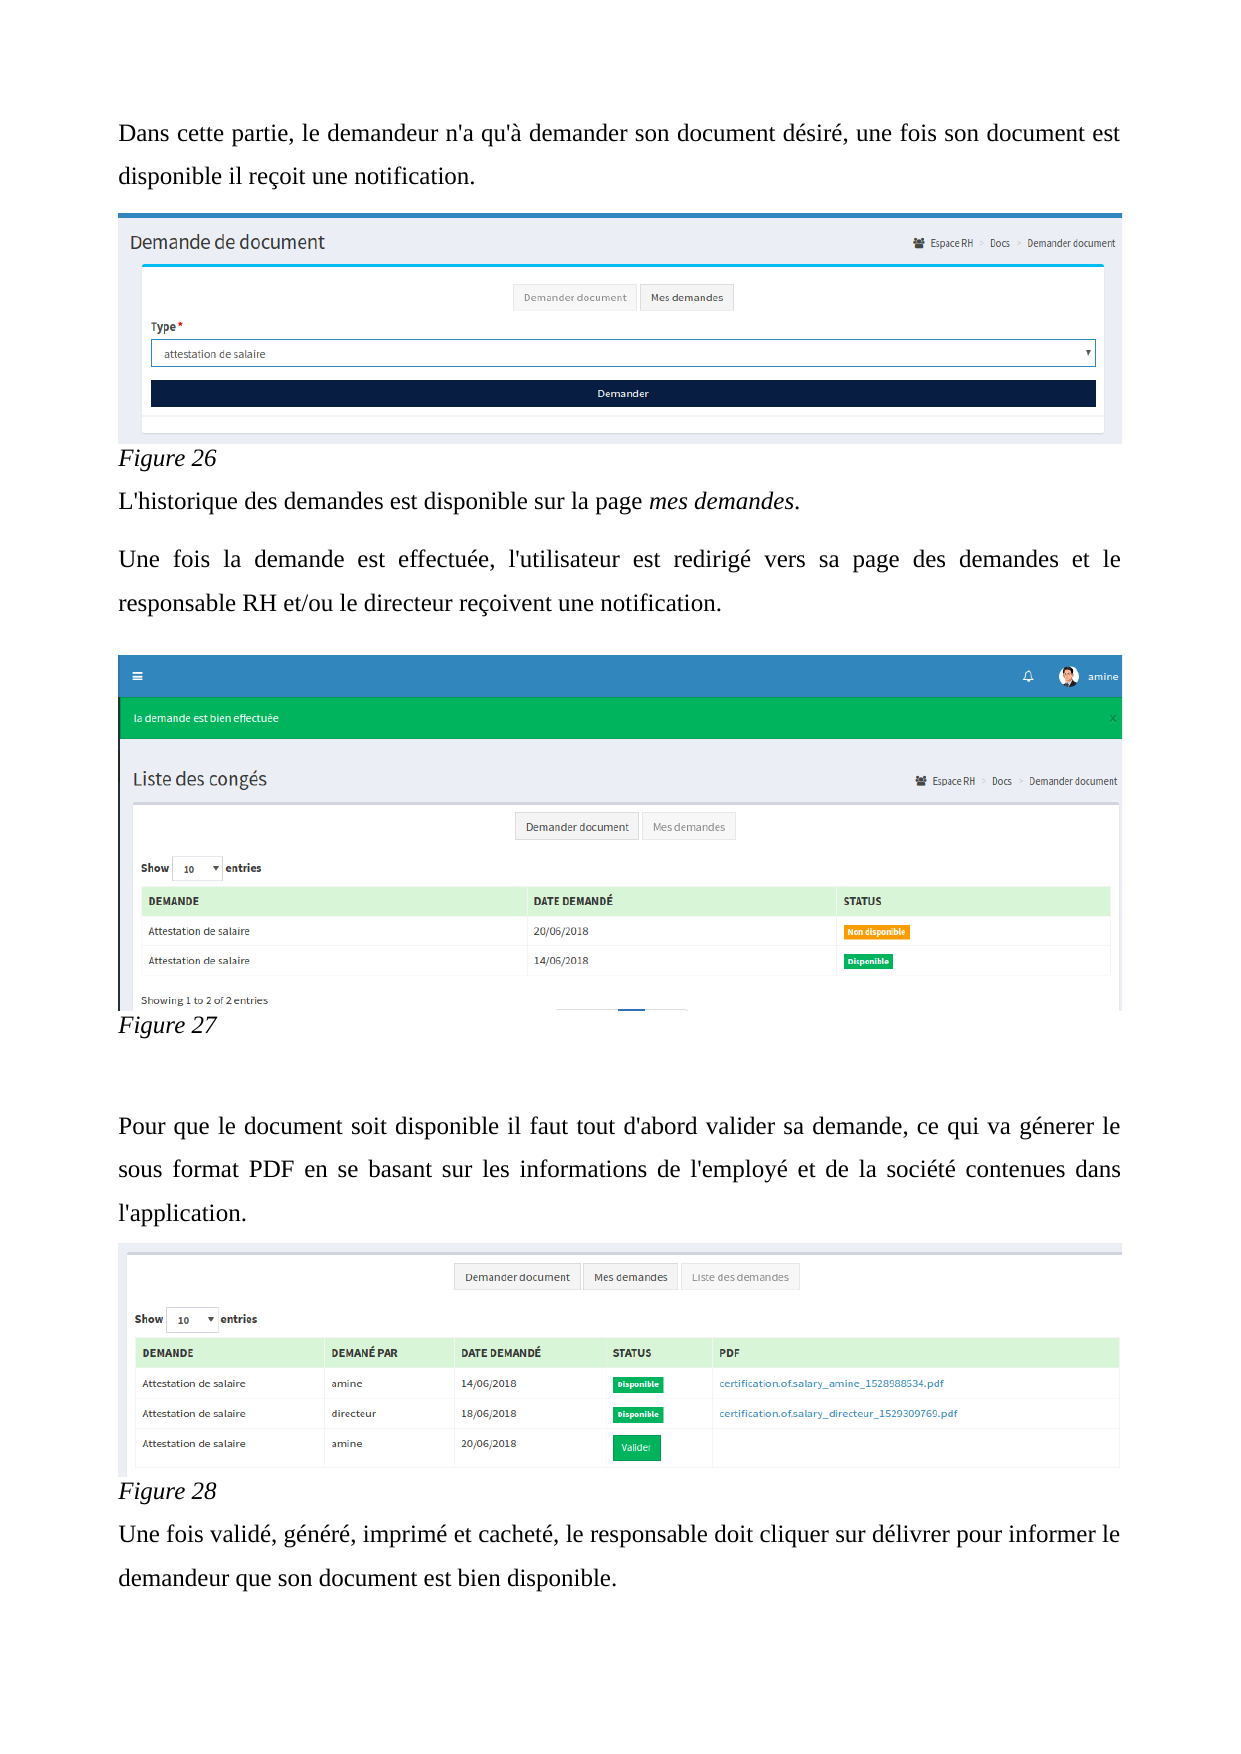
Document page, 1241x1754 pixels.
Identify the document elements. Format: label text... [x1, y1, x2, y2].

text L'historique des demandes est disponible sur la page mes demandes. [118, 472, 1122, 515]
picture [118, 1243, 1123, 1477]
text Dans cette partie, le demandeur n'a qu'à demander son document désiré, une fois son document est disponible il reçoit une notification. [118, 118, 1122, 190]
picture [118, 213, 1123, 444]
text Figure 27 [118, 1011, 1122, 1039]
text Figure 26 [118, 444, 1122, 472]
picture [118, 655, 1123, 1011]
text Pour que le document soit disponible il faut tout d'abord valider sa demande, ce qui va génerer le sous format PDF en se basant sur les informations de l'employé et de la société contenues dans l'application. [118, 1111, 1122, 1226]
text Figure 28 [118, 1477, 1122, 1505]
text Une fois validé, généré, imprimé et cacheté, le responsable doit cliquer sur délivrer pour informer le demandeur que son document est bien disponible. [118, 1505, 1122, 1591]
text Une fois la demande est effectuée, l'utilisateur est redirigé vers sa page des demandes et le responsable RH et/ou le directeur reçoivent une notification. [118, 544, 1122, 616]
